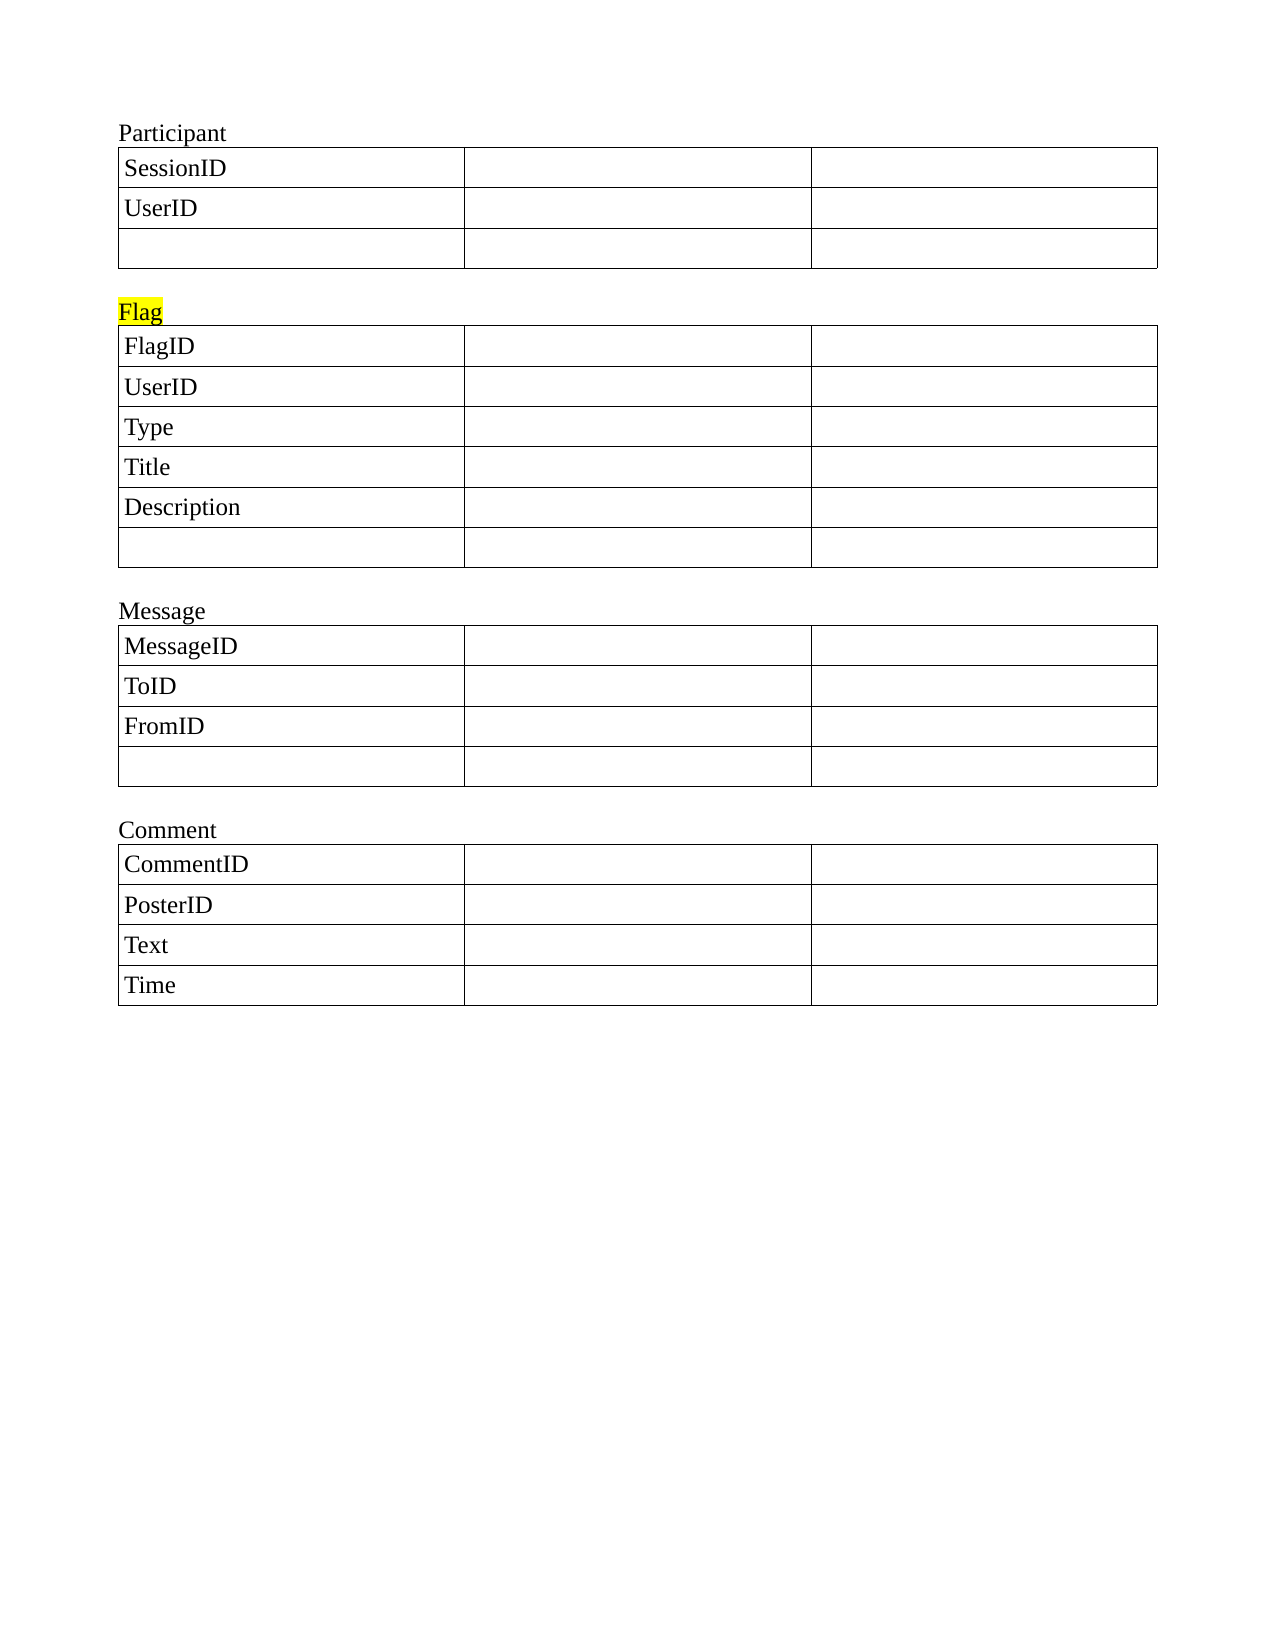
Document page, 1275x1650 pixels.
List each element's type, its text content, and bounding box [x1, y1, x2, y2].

table_header SessionID [119, 148, 464, 187]
table_cell Description [119, 488, 464, 527]
table_header CommentID [119, 845, 464, 884]
table_cell [465, 188, 811, 227]
table_cell [812, 747, 1157, 786]
text Flag [118, 297, 1157, 325]
table_cell [119, 528, 464, 567]
table_cell [812, 407, 1157, 446]
table_header MessageID [119, 626, 464, 665]
table_cell [465, 488, 811, 527]
table_cell Time [119, 966, 464, 1005]
table_cell [812, 488, 1157, 527]
table_cell [465, 747, 811, 786]
table_header [465, 148, 811, 187]
table_cell [465, 966, 811, 1005]
table_cell ToID [119, 666, 464, 706]
table_cell [465, 528, 811, 567]
table_header [812, 845, 1157, 884]
table_cell Text [119, 925, 464, 965]
table_cell [812, 229, 1157, 268]
table_cell [812, 885, 1157, 924]
table_header FlagID [119, 326, 464, 366]
table_cell [465, 925, 811, 965]
table_cell [119, 229, 464, 268]
table_cell Type [119, 407, 464, 446]
table_cell [812, 707, 1157, 746]
table_cell UserID [119, 367, 464, 406]
text Comment [118, 815, 1157, 844]
table_cell [465, 885, 811, 924]
text Message [118, 596, 1157, 625]
table_cell [465, 707, 811, 746]
table_cell [465, 407, 811, 446]
table_cell [465, 229, 811, 268]
table_cell [119, 747, 464, 786]
table_header [812, 626, 1157, 665]
table_cell [812, 966, 1157, 1005]
text Participant [118, 118, 1157, 147]
table_cell [465, 367, 811, 406]
table_cell [812, 367, 1157, 406]
table_header [465, 626, 811, 665]
table_cell PosterID [119, 885, 464, 924]
table_header [465, 326, 811, 366]
table_cell [812, 447, 1157, 487]
table_header [812, 326, 1157, 366]
table_cell Title [119, 447, 464, 487]
table_cell FromID [119, 707, 464, 746]
table_cell [465, 666, 811, 706]
table_cell [812, 925, 1157, 965]
table_cell [812, 188, 1157, 227]
table_cell UserID [119, 188, 464, 227]
table_header [465, 845, 811, 884]
table_cell [812, 666, 1157, 706]
table_header [812, 148, 1157, 187]
table_cell [812, 528, 1157, 567]
table_cell [465, 447, 811, 487]
